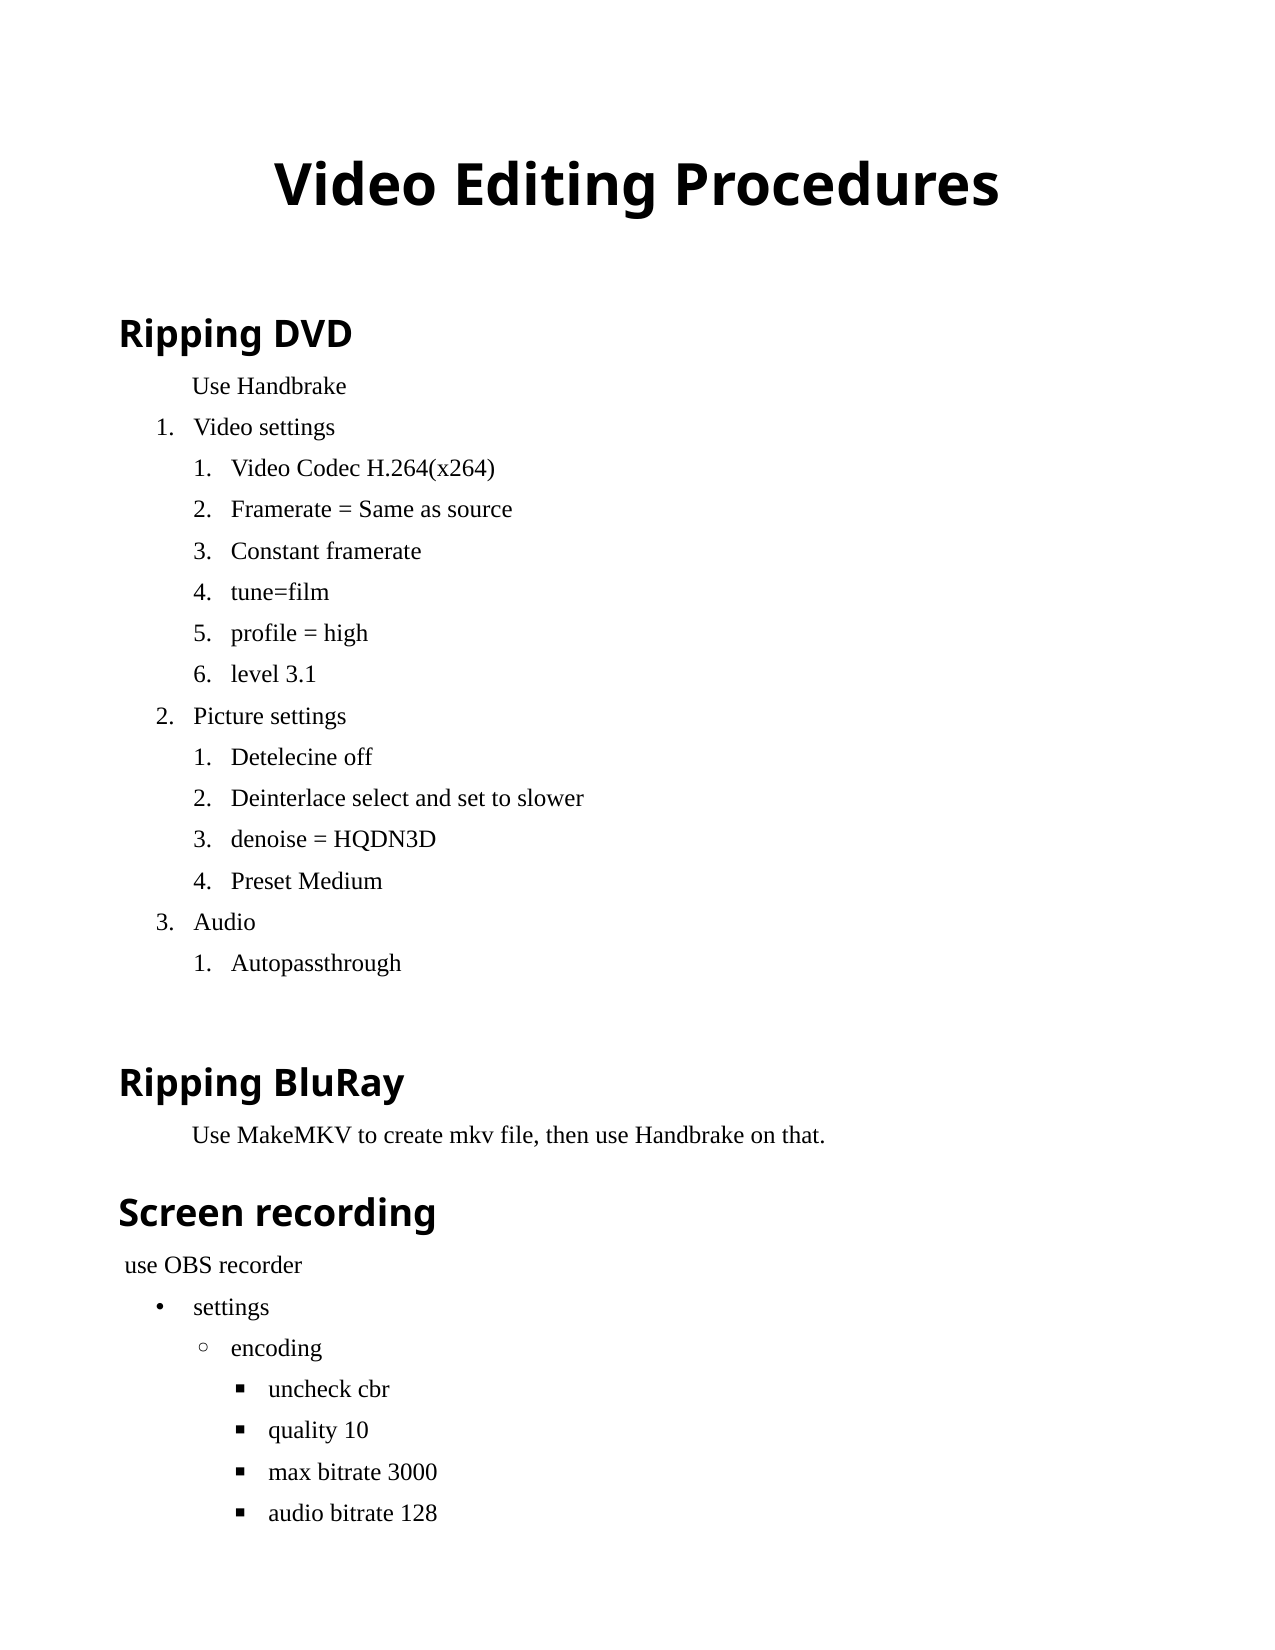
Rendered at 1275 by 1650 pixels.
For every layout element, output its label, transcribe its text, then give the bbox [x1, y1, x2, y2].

list uncheck cbr [231, 1374, 1157, 1403]
list Framerate = Same as source [193, 494, 1157, 523]
list Picture settings [156, 701, 1157, 729]
list Autopassthrough [193, 948, 1157, 977]
list Constant framerate [193, 536, 1157, 564]
list encoding [193, 1333, 1157, 1362]
text Use Handbrake [118, 371, 1157, 399]
list profile = high [193, 618, 1157, 647]
list max bitrate 3000 [231, 1457, 1157, 1485]
list Video settings [156, 412, 1157, 441]
subtitle Screen recording [118, 1186, 1157, 1238]
list Video Codec H.264(x264) [193, 453, 1157, 482]
list settings [156, 1292, 1157, 1320]
title Video Editing Procedures [118, 143, 1157, 223]
subtitle Ripping DVD [118, 307, 1157, 358]
list audio bitrate 128 [231, 1498, 1157, 1527]
list Deinterlace select and set to slower [193, 783, 1157, 812]
text Use MakeMKV to create mkv file, then use Handbrake on that. [118, 1120, 1157, 1149]
subtitle Ripping BluRay [118, 1056, 1157, 1107]
text use OBS recorder [118, 1250, 1157, 1279]
list denoise = HQDN3D [193, 824, 1157, 853]
list Preset Medium [193, 866, 1157, 894]
list Audio [156, 907, 1157, 936]
list level 3.1 [193, 659, 1157, 688]
list tune=film [193, 577, 1157, 606]
list quality 10 [231, 1415, 1157, 1444]
list Detelecine off [193, 742, 1157, 771]
